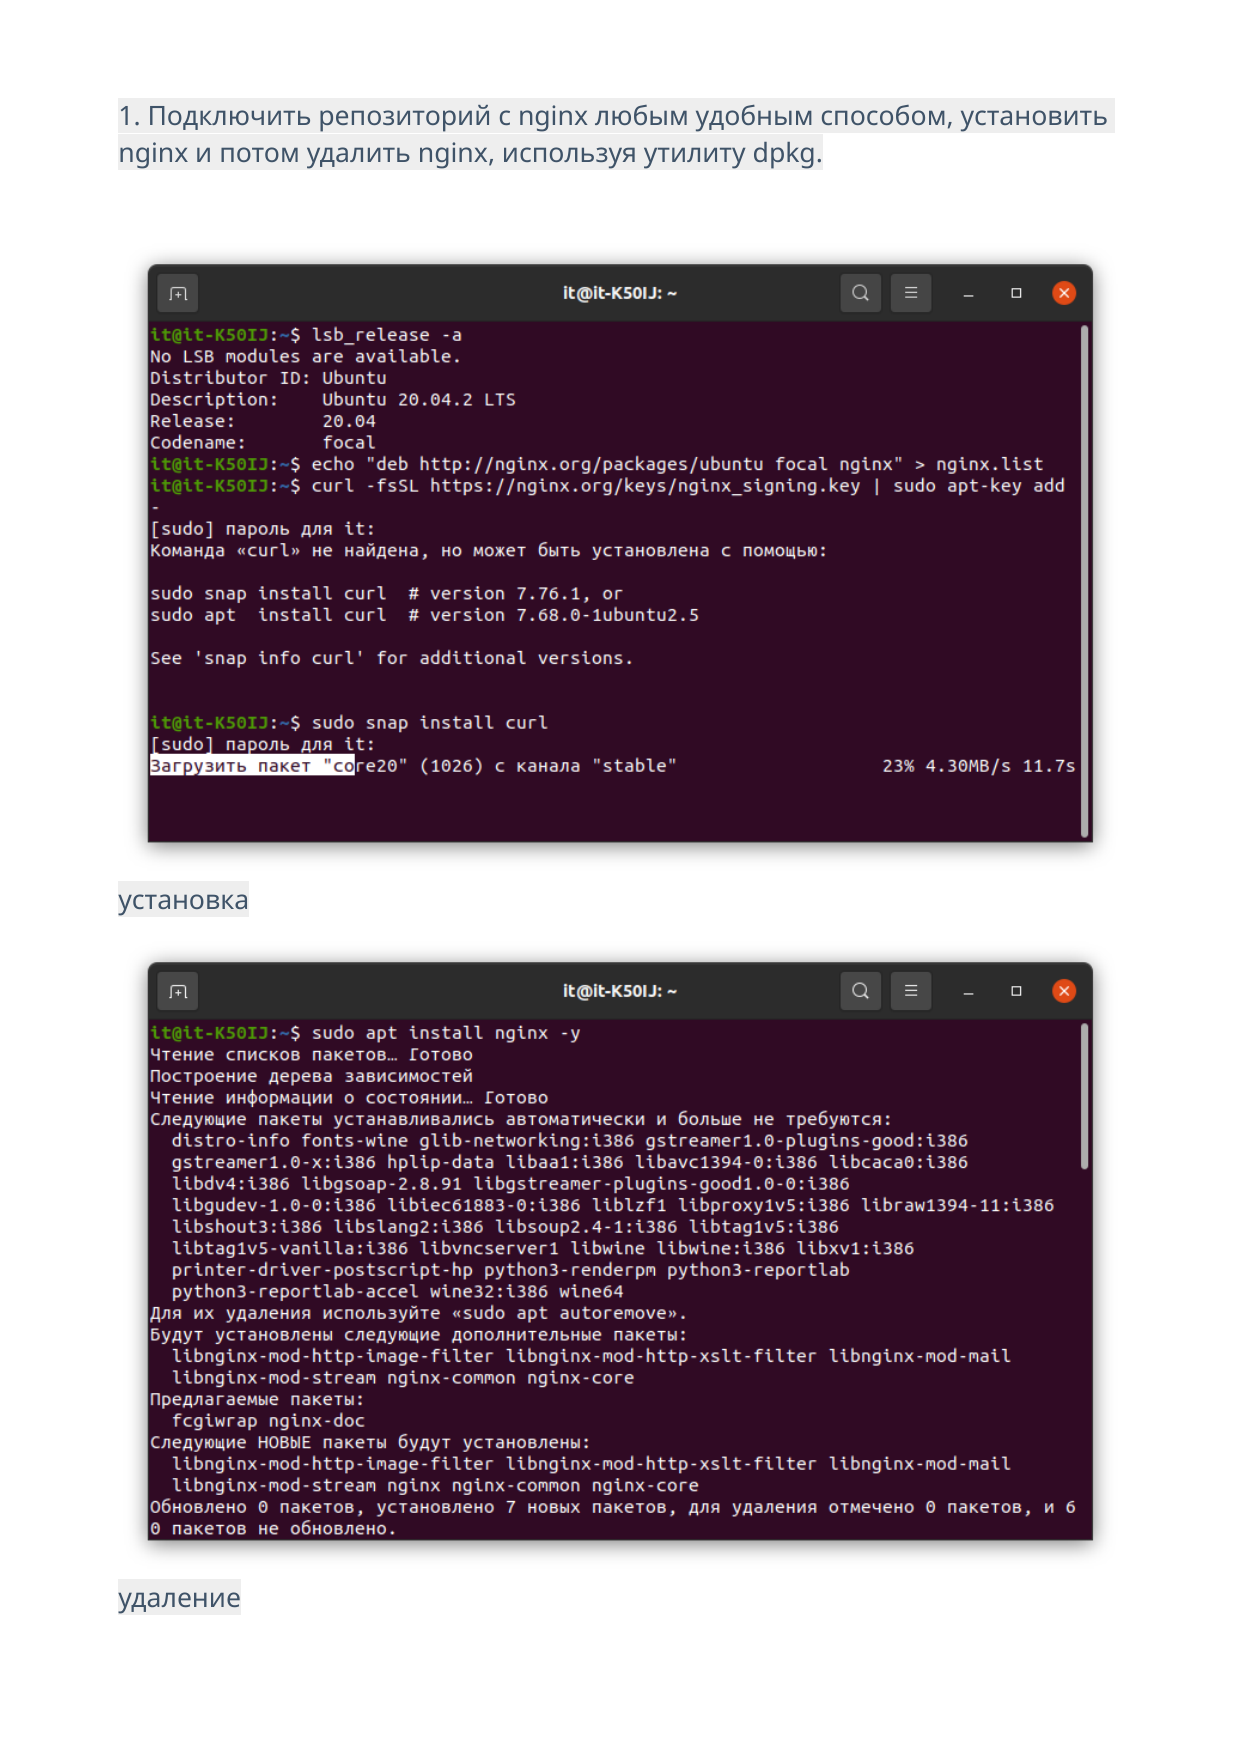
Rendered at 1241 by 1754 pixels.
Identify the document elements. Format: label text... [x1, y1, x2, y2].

text удаление [118, 1574, 1122, 1615]
subtitle 1. Подключить репозиторий с nginx любым удобным способом, установить nginx и потом удалить nginx, используя утилиту dpkg. [118, 97, 1122, 170]
picture [118, 936, 1123, 1574]
picture [118, 238, 1123, 876]
text установка [118, 876, 1122, 917]
